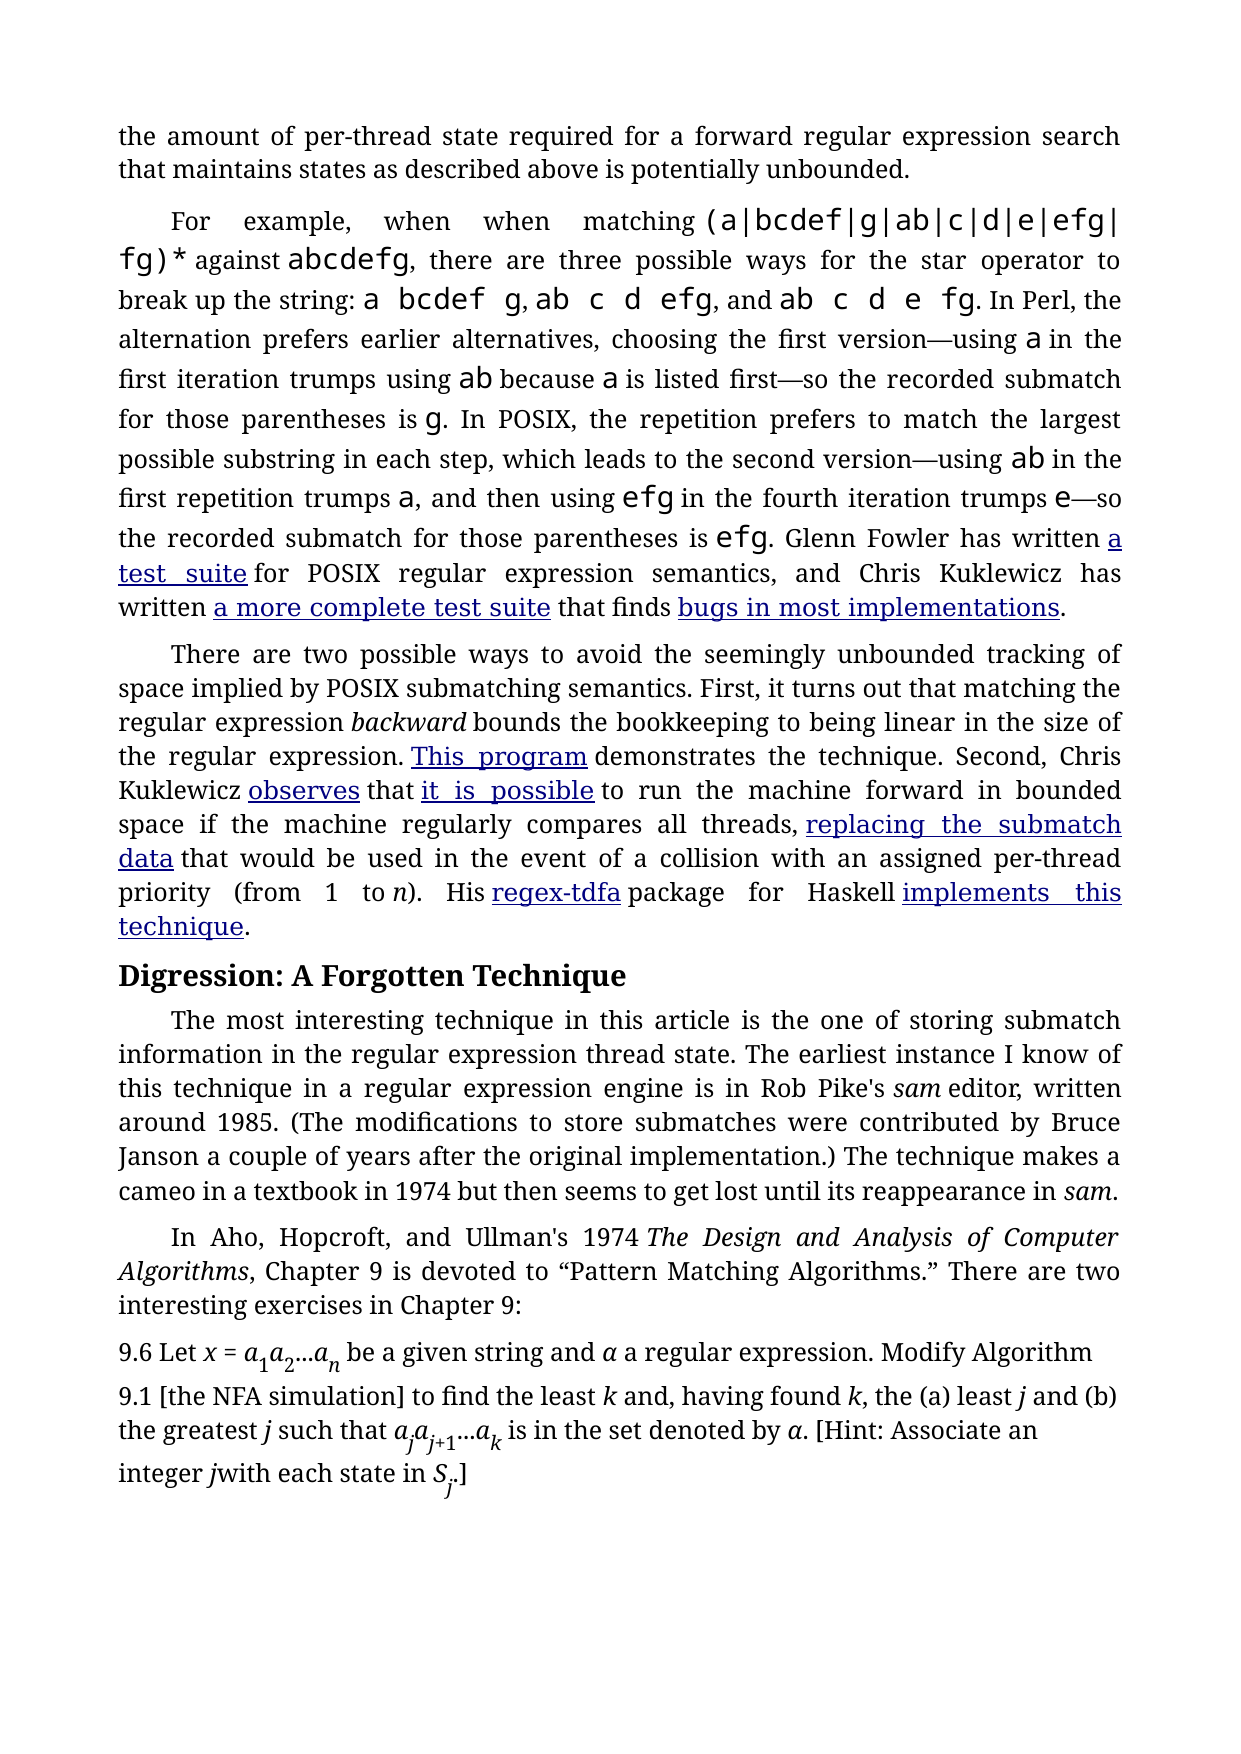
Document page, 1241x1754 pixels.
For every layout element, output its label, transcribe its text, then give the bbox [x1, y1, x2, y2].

text For example, when when matching (a|bcdef|g|ab|c|d|e|efg|fg)* against abcdefg, there are three possible ways for the star operator to break up the string: a bcdef g, ab c d efg, and ab c d e fg. In Perl, the alternation prefers earlier alternatives, choosing the first version—using a in the first iteration trumps using ab because a is listed first—so the recorded submatch for those parentheses is g. In POSIX, the repetition prefers to match the largest possible substring in each step, which leads to the second version—using ab in the first repetition trumps a, and then using efg in the fourth iteration trumps e—so the recorded submatch for those parentheses is efg. Glenn Fowler has written a test suite for POSIX regular expression semantics, and Chris Kuklewicz has written a more complete test suite that finds bugs in most implementations. [118, 199, 1122, 624]
text There are two possible ways to avoid the seemingly unbounded tracking of space implied by POSIX submatching semantics. First, it turns out that matching the regular expression backward bounds the bookkeeping to being linear in the size of the regular expression. This program demonstrates the technique. Second, Chris Kuklewicz observes that it is possible to run the machine forward in bounded space if the machine regularly compares all threads, replacing the submatch data that would be used in the event of a collision with an assigned per-thread priority (from 1 to n). His regex-tdfa package for Haskell implements this technique. [118, 637, 1122, 943]
text 9.6 Let x = a1a2...an be a given string and α a regular expression. Modify Algorithm 9.1 [the NFA simulation] to find the least k and, having found k, the (a) least j and (b) the greatest j such that ajaj+1...ak is in the set denoted by α. [Hint: Associate an integer jwith each state in Sj.] [118, 1334, 1122, 1500]
text In Aho, Hopcroft, and Ullman's 1974 The Design and Analysis of Computer Algorithms, Chapter 9 is devoted to “Pattern Matching Algorithms.” There are two interesting exercises in Chapter 9: [118, 1220, 1122, 1322]
subtitle Digression: A Forgotten Technique [118, 956, 1122, 995]
text The most interesting technique in this article is the one of storing submatch information in the regular expression thread state. The earliest instance I know of this technique in a regular expression engine is in Rob Pike's sam editor, written around 1985. (The modifications to store submatches were contributed by Bruce Janson a couple of years after the original implementation.) The technique makes a cameo in a textbook in 1974 but then seems to get lost until its reappearance in sam. [118, 1003, 1122, 1207]
text the amount of per-thread state required for a forward regular expression search that maintains states as described above is potentially unbounded. [118, 118, 1122, 186]
